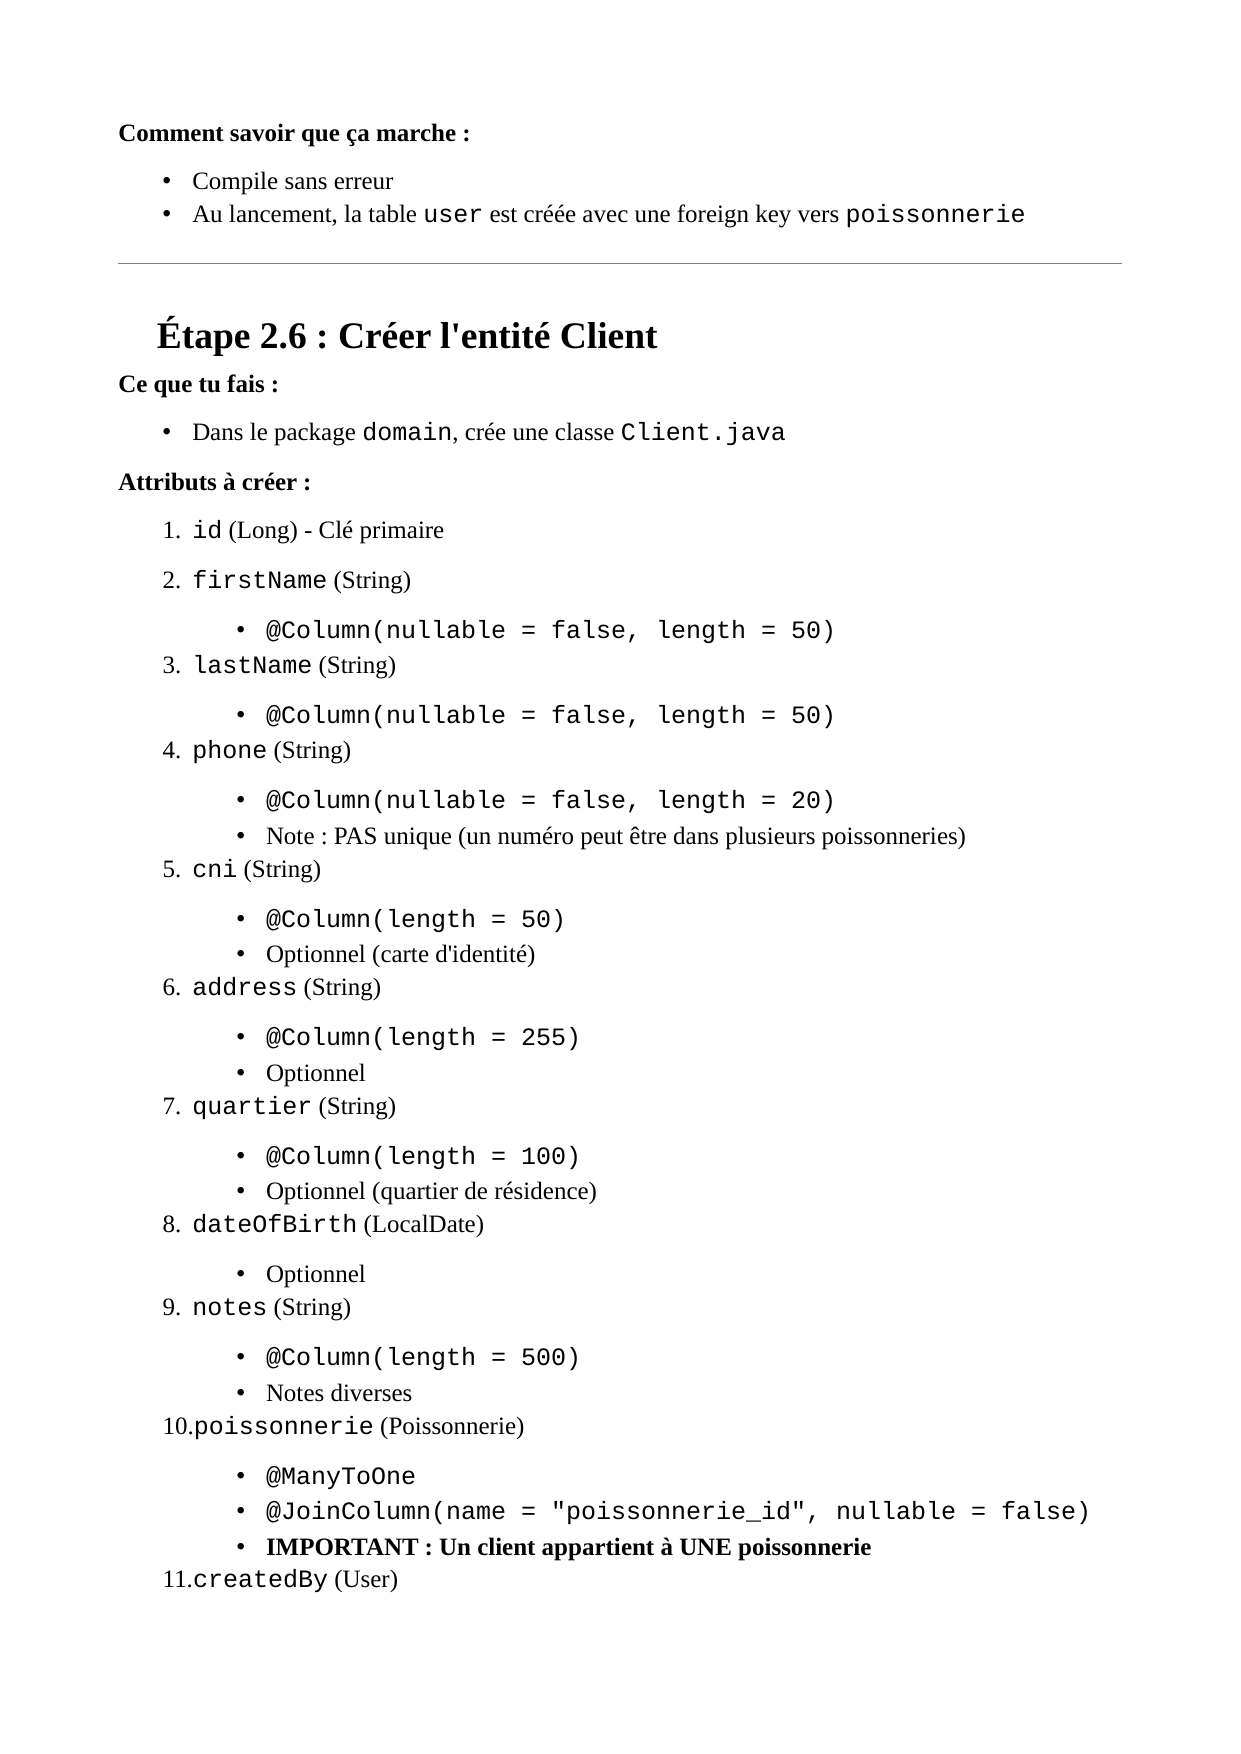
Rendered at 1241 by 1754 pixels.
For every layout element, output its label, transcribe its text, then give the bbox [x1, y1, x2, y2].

list Note : PAS unique (un numéro peut être dans plusieurs poissonneries) [236, 821, 1122, 850]
list @Column(nullable = false, length = 50) [236, 615, 1122, 646]
list cni (String) [162, 854, 1122, 885]
list @Column(nullable = false, length = 20) [236, 786, 1122, 816]
list id (Long) - Clé primaire [162, 515, 1122, 546]
list Dans le package domain, crée une classe Client.java [162, 417, 1122, 448]
list IMPORTANT : Un client appartient à UNE poissonnerie [236, 1532, 1122, 1560]
text Ce que tu fais : [118, 369, 1122, 398]
list @Column(nullable = false, length = 50) [236, 700, 1122, 731]
list phone (String) [162, 736, 1122, 766]
list quartier (String) [162, 1091, 1122, 1122]
list Compile sans erreur [162, 166, 1122, 194]
list Notes diverses [236, 1378, 1122, 1406]
list Optionnel [236, 1259, 1122, 1288]
list dateOfBirth (LocalDate) [162, 1209, 1122, 1240]
list @Column(length = 500) [236, 1342, 1122, 1373]
list firstName (String) [162, 565, 1122, 596]
list notes (String) [162, 1292, 1122, 1323]
list createdBy (User) [162, 1564, 1122, 1595]
list Optionnel (quartier de résidence) [236, 1176, 1122, 1205]
subtitle ✅ Étape 2.6 : Créer l'entité Client [118, 314, 1122, 357]
list @Column(length = 50) [236, 904, 1122, 935]
list lastName (String) [162, 650, 1122, 681]
list @JoinColumn(name = "poissonnerie_id", nullable = false) [236, 1496, 1122, 1527]
list @Column(length = 255) [236, 1022, 1122, 1053]
text Attributs à créer : [118, 467, 1122, 496]
list Optionnel (carte d'identité) [236, 939, 1122, 968]
list address (String) [162, 972, 1122, 1003]
list @ManyToOne [236, 1461, 1122, 1492]
list Au lancement, la table user est créée avec une foreign key vers poissonnerie [162, 199, 1122, 229]
list @Column(length = 100) [236, 1141, 1122, 1172]
text Comment savoir que ça marche : [118, 118, 1122, 147]
list Optionnel [236, 1058, 1122, 1087]
list poissonnerie (Poissonnerie) [162, 1411, 1122, 1442]
